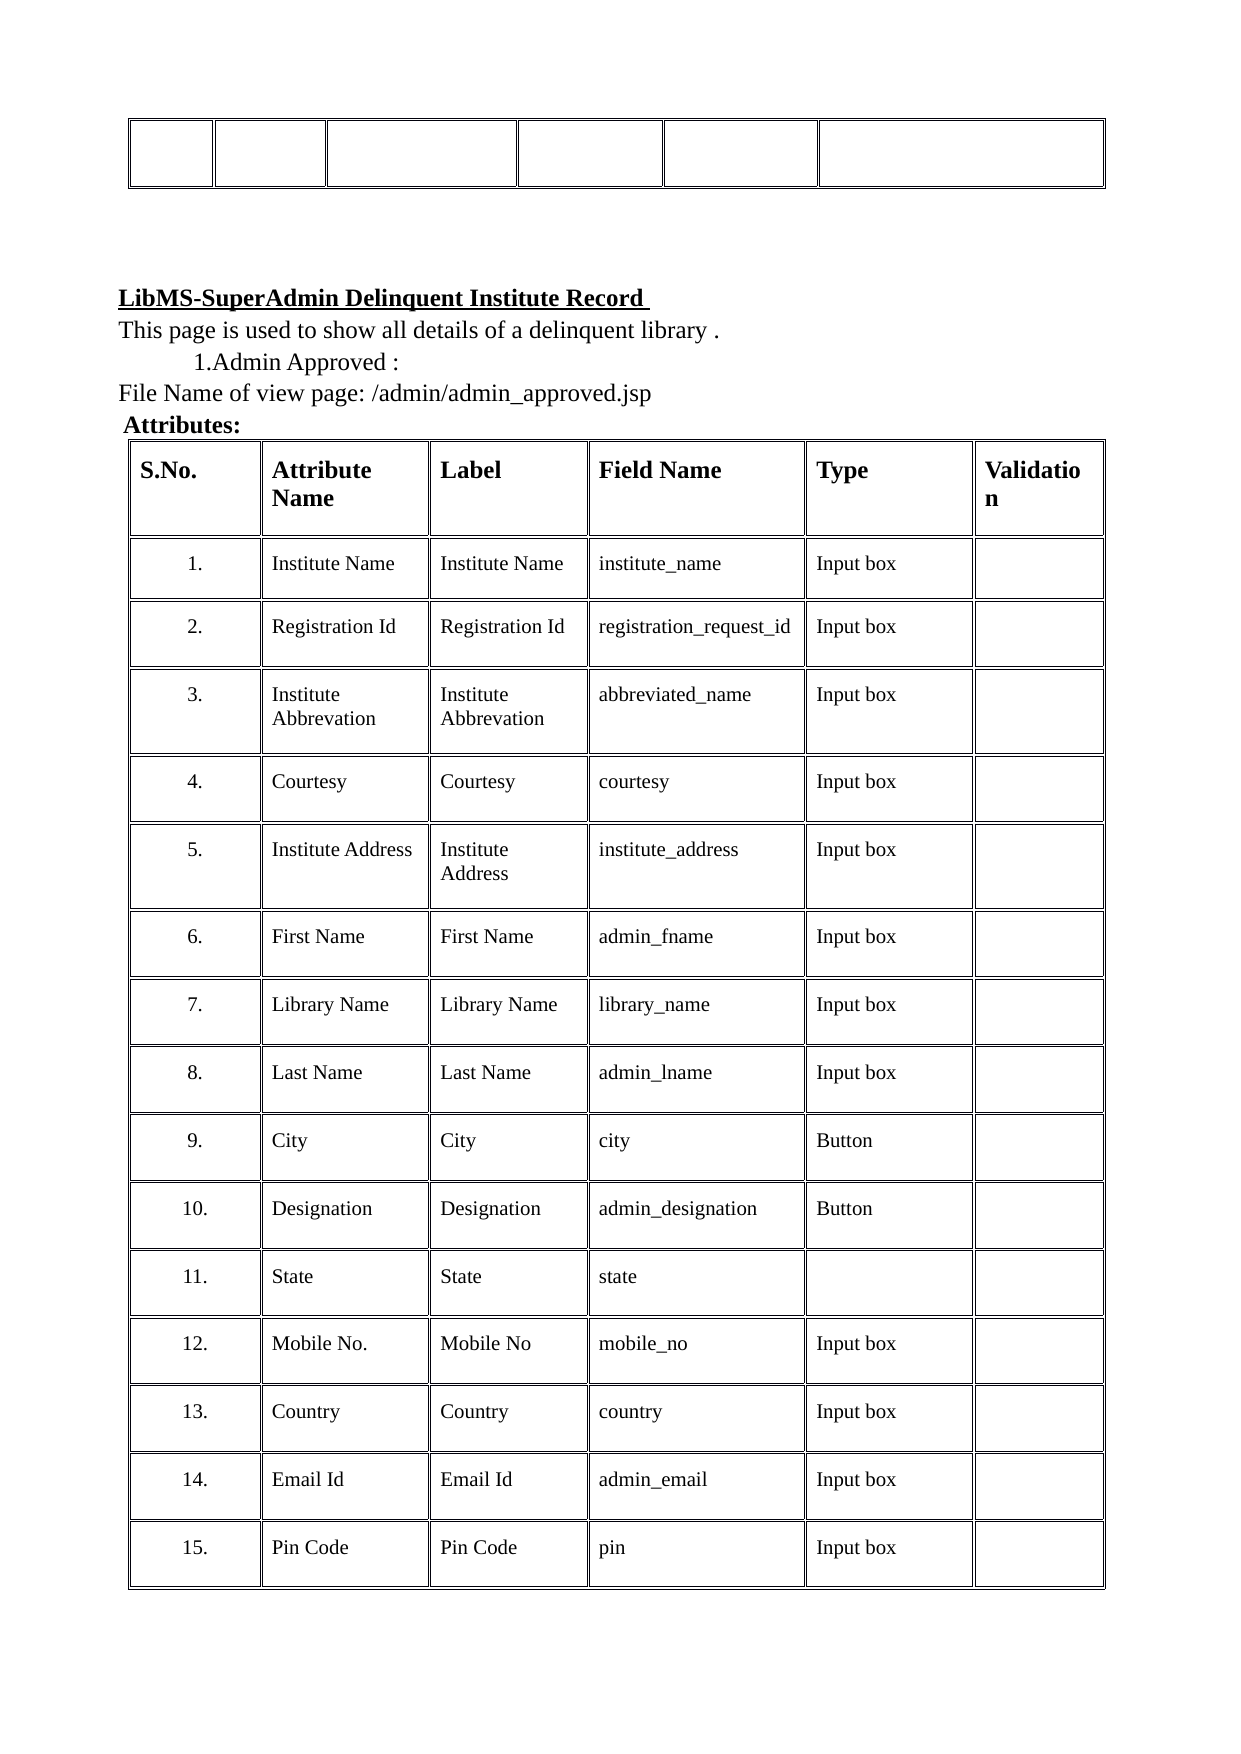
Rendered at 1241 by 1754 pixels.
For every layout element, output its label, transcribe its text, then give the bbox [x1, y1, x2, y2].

table_cell [328, 121, 516, 186]
table_cell Button [807, 1115, 972, 1179]
table_cell Country [263, 1386, 428, 1451]
table_header S.No. [131, 442, 260, 535]
table_header Label [431, 442, 587, 535]
table_cell Institute Address [431, 825, 587, 908]
table_cell 3. [131, 670, 260, 753]
table_cell state [590, 1251, 804, 1315]
table_cell abbreviated_name [590, 670, 804, 753]
table_cell Email Id [263, 1454, 428, 1519]
table_cell Input box [807, 1047, 972, 1112]
table_header Validation [976, 442, 1103, 535]
table_cell admin_fname [590, 912, 804, 976]
table_cell library_name [590, 980, 804, 1044]
text This page is used to show all details of a delinquent library . [118, 315, 1122, 344]
table_cell Courtesy [431, 757, 587, 821]
table_cell [976, 539, 1103, 598]
table_cell [976, 602, 1103, 666]
table_cell Input box [807, 912, 972, 976]
table_cell City [431, 1115, 587, 1179]
table_cell 9. [131, 1115, 260, 1179]
table_cell pin [590, 1522, 804, 1586]
table_cell Input box [807, 980, 972, 1044]
table_cell 15. [131, 1522, 260, 1586]
table_cell Input box [807, 539, 972, 598]
table_cell Input box [807, 1319, 972, 1383]
table_cell First Name [431, 912, 587, 976]
table_cell Mobile No [431, 1319, 587, 1383]
table_cell Input box [807, 825, 972, 908]
table_cell Institute Name [431, 539, 587, 598]
table_cell [976, 1522, 1103, 1586]
table_header Type [807, 442, 972, 535]
table_cell Country [431, 1386, 587, 1451]
table_cell Input box [807, 670, 972, 753]
text LibMS-SuperAdmin Delinquent Institute Record [118, 283, 1122, 312]
table_cell Library Name [263, 980, 428, 1044]
table_cell [976, 1183, 1103, 1247]
table_cell registration_request_id [590, 602, 804, 666]
table_cell Input box [807, 1522, 972, 1586]
table_cell 12. [131, 1319, 260, 1383]
table_cell Mobile No. [263, 1319, 428, 1383]
table_cell Institute Address [263, 825, 428, 908]
table_cell [216, 121, 325, 186]
table_cell institute_name [590, 539, 804, 598]
table_cell country [590, 1386, 804, 1451]
table_cell Designation [263, 1183, 428, 1247]
table_cell [519, 121, 662, 186]
table_cell [665, 121, 817, 186]
table_cell 2. [131, 602, 260, 666]
table_cell First Name [263, 912, 428, 976]
table_cell courtesy [590, 757, 804, 821]
table_cell 4. [131, 757, 260, 821]
table_cell Last Name [263, 1047, 428, 1112]
table_cell [976, 912, 1103, 976]
table_cell [976, 1319, 1103, 1383]
table_header Attribute Name [263, 442, 428, 535]
table_cell 5. [131, 825, 260, 908]
table_cell State [431, 1251, 587, 1315]
table_cell [976, 980, 1103, 1044]
table_cell [820, 121, 1103, 186]
table_cell Pin Code [263, 1522, 428, 1586]
table_cell Email Id [431, 1454, 587, 1519]
table_cell [976, 1251, 1103, 1315]
table_cell mobile_no [590, 1319, 804, 1383]
table_cell 14. [131, 1454, 260, 1519]
table_cell [976, 1454, 1103, 1519]
table_cell admin_email [590, 1454, 804, 1519]
table_cell institute_address [590, 825, 804, 908]
table_cell Button [807, 1183, 972, 1247]
table_cell 10. [131, 1183, 260, 1247]
table_cell 6. [131, 912, 260, 976]
table_cell [976, 757, 1103, 821]
table_cell State [263, 1251, 428, 1315]
table_header Field Name [590, 442, 804, 535]
text 1.Admin Approved : [193, 347, 1122, 375]
table_cell [976, 1047, 1103, 1112]
table_cell [976, 1115, 1103, 1179]
table_cell [976, 1386, 1103, 1451]
table_cell 8. [131, 1047, 260, 1112]
table_cell city [590, 1115, 804, 1179]
table_cell City [263, 1115, 428, 1179]
table_cell [807, 1251, 972, 1315]
table_cell admin_designation [590, 1183, 804, 1247]
table_cell Institute Name [263, 539, 428, 598]
table_cell Registration Id [431, 602, 587, 666]
text Attributes: [118, 410, 1122, 439]
table_cell Institute Abbrevation [263, 670, 428, 753]
table_cell Input box [807, 757, 972, 821]
table_cell Courtesy [263, 757, 428, 821]
table_cell 13. [131, 1386, 260, 1451]
table_cell [976, 670, 1103, 753]
table_cell [976, 825, 1103, 908]
table_cell Input box [807, 602, 972, 666]
table_cell Designation [431, 1183, 587, 1247]
table_cell [131, 121, 212, 186]
table_cell 11. [131, 1251, 260, 1315]
table_cell Pin Code [431, 1522, 587, 1586]
table_cell Input box [807, 1454, 972, 1519]
table_cell Institute Abbrevation [431, 670, 587, 753]
table_cell Last Name [431, 1047, 587, 1112]
table_cell 7. [131, 980, 260, 1044]
table_cell 1. [131, 539, 260, 598]
table_cell Input box [807, 1386, 972, 1451]
table_cell admin_lname [590, 1047, 804, 1112]
table_cell Registration Id [263, 602, 428, 666]
text File Name of view page: /admin/admin_approved.jsp [118, 378, 1122, 407]
table_cell Library Name [431, 980, 587, 1044]
